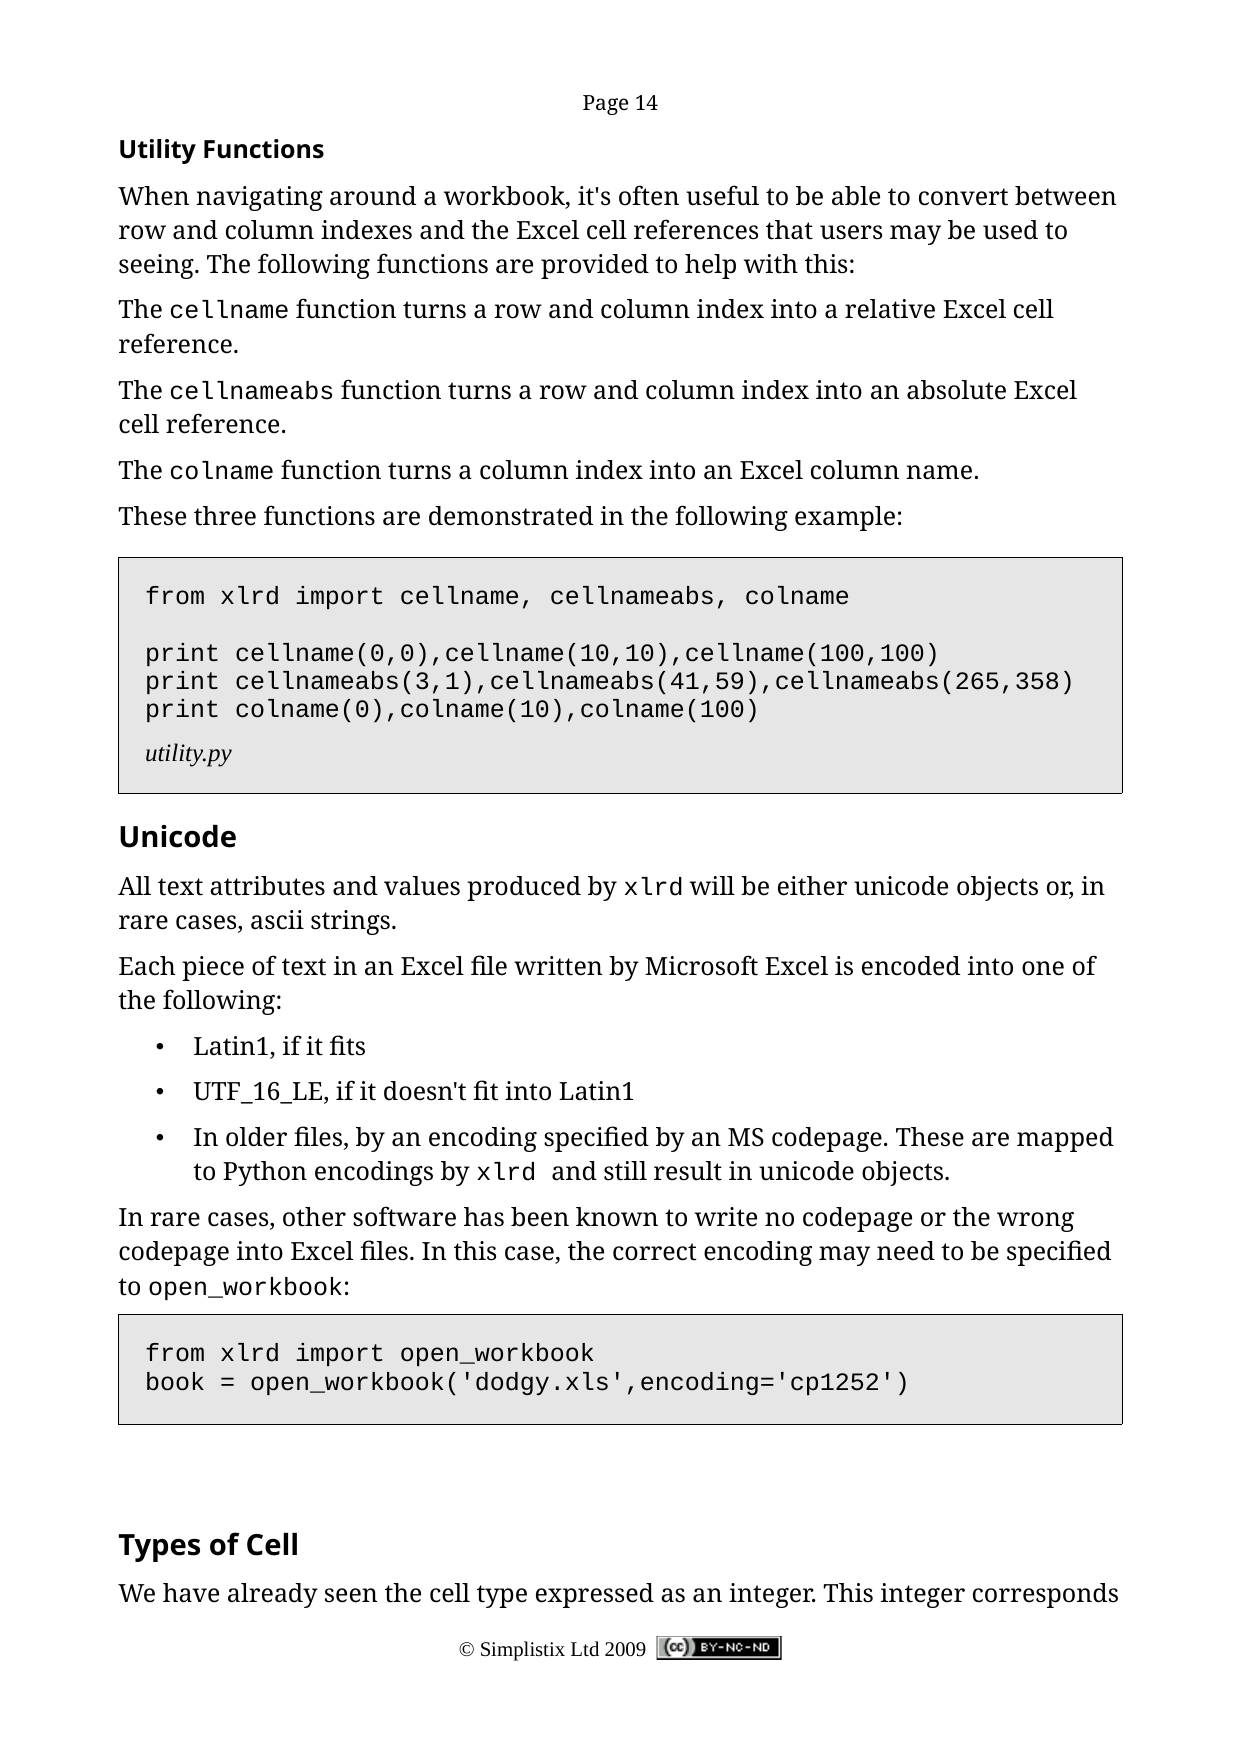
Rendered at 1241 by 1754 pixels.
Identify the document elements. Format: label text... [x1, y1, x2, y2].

text from xlrd import cellname, cellnameabs, colname [145, 583, 1095, 612]
text The cellnameabs function turns a row and column index into an absolute Excel cell reference. [118, 372, 1122, 441]
list UTF_16_LE, if it doesn't fit into Latin1 [156, 1074, 1122, 1108]
text In rare cases, other software has been known to write no codepage or the wrong codepage into Excel files. In this case, the correct encoding may need to be specified to open_workbook: [118, 1200, 1122, 1302]
text The cellname function turns a row and column index into a relative Excel cell reference. [118, 292, 1122, 361]
list In older files, by an encoding specified by an MS codepage. These are mapped to Python encodings by xlrd and still result in unicode objects. [156, 1120, 1122, 1188]
text utility.py [145, 738, 1095, 766]
subtitle Types of Cell [118, 1524, 1122, 1564]
list Latin1, if it fits [156, 1028, 1122, 1062]
text We have already seen the cell type expressed as an integer. This integer corresponds [118, 1576, 1122, 1610]
text All text attributes and values produced by xlrd will be either unicode objects or, in rare cases, ascii strings. [118, 868, 1122, 937]
picture [656, 1636, 782, 1660]
subtitle Unicode [118, 794, 1122, 856]
text These three functions are demonstrated in the following example: [118, 498, 1122, 532]
text Each piece of text in an Excel file written by Microsoft Excel is encoded into one of the following: [118, 948, 1122, 1016]
text print cellname(0,0),cellname(10,10),cellname(100,100) [145, 640, 1095, 668]
text print colname(0),colname(10),colname(100) [145, 697, 1095, 725]
text from xlrd import open_workbook [145, 1341, 1095, 1369]
text print cellnameabs(3,1),cellnameabs(41,59),cellnameabs(265,358) [145, 668, 1095, 697]
subtitle Utility Functions [118, 132, 1122, 166]
text The colname function turns a column index into an Excel column name. [118, 452, 1122, 487]
text book = open_workbook('dodgy.xls',encoding='cp1252') [145, 1369, 1095, 1398]
text When navigating around a workbook, it's often useful to be able to convert between row and column indexes and the Excel cell references that users may be used to seeing. The following functions are provided to help with this: [118, 178, 1122, 280]
